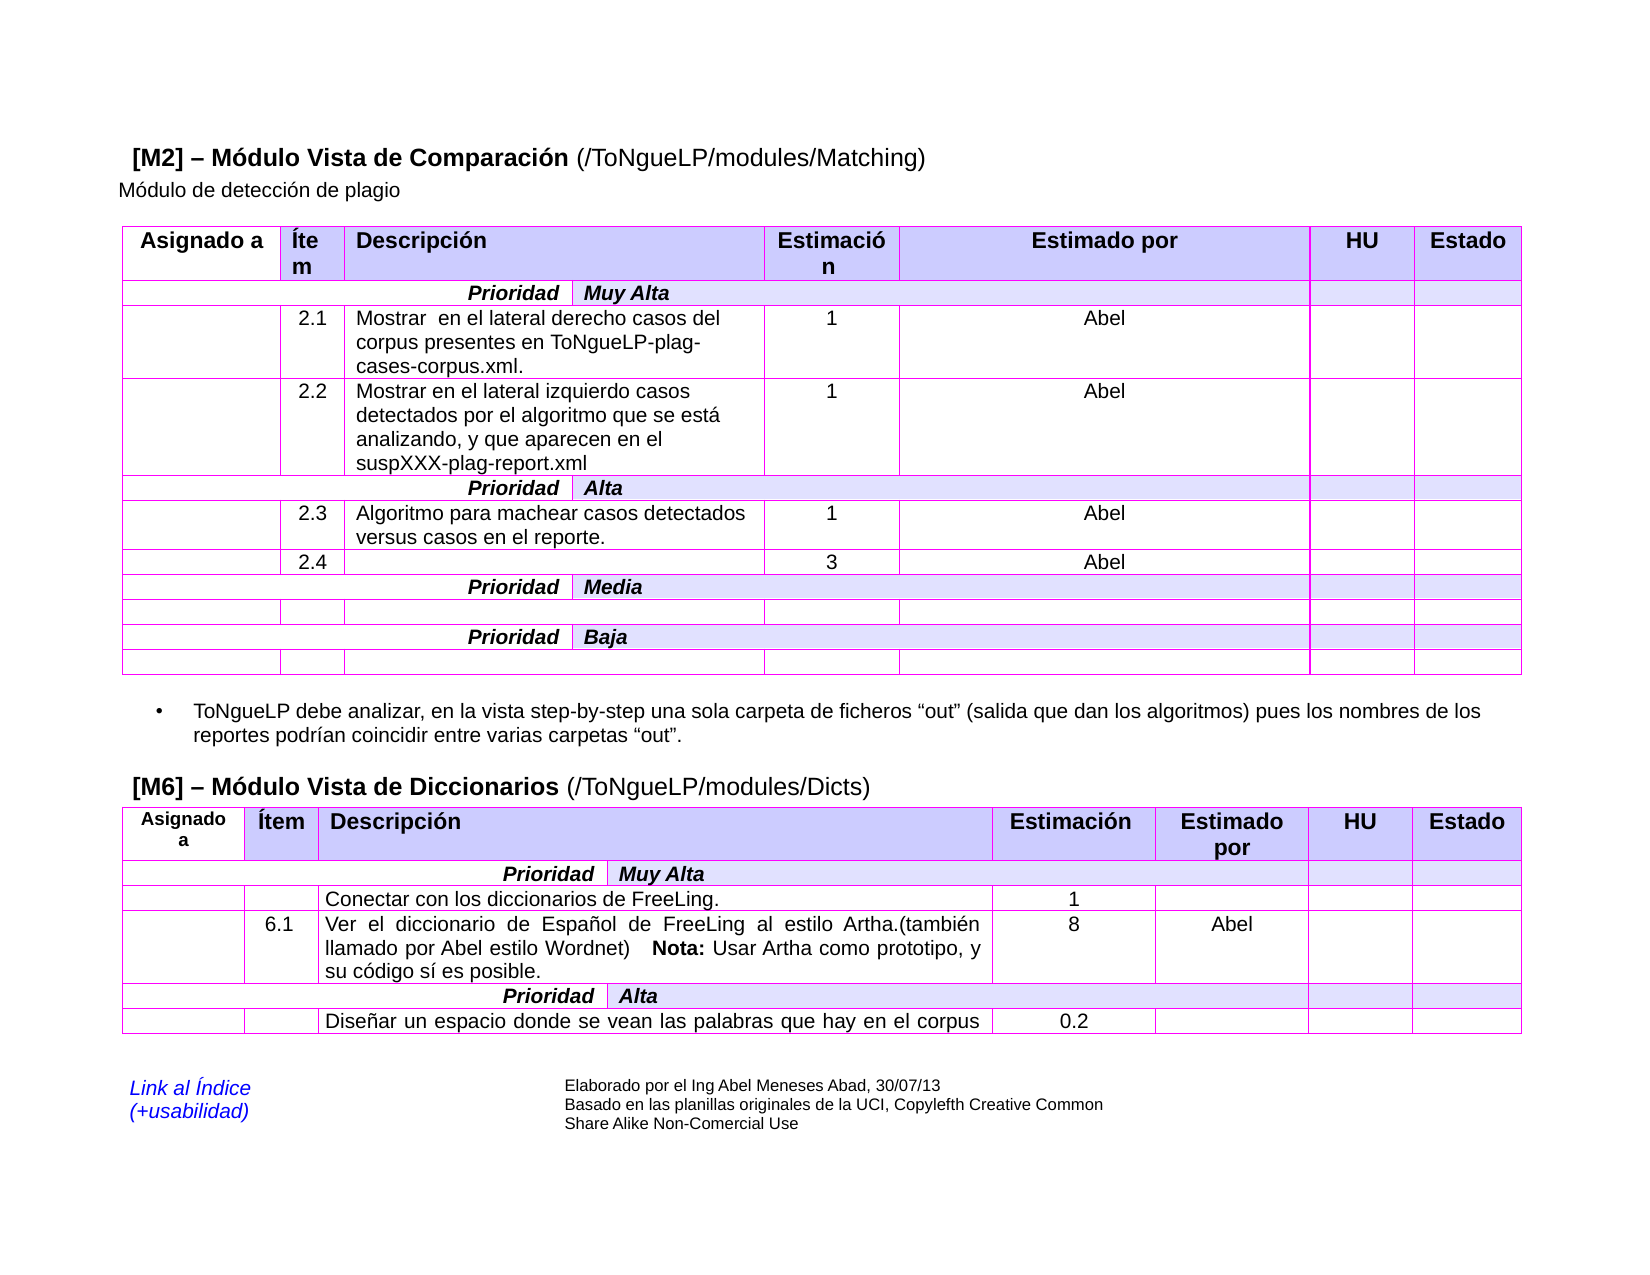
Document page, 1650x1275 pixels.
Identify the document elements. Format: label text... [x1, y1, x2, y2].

table_cell [1156, 886, 1308, 910]
table_cell Abel [900, 306, 1309, 378]
table_cell [1156, 1009, 1308, 1033]
table_cell [1415, 281, 1521, 305]
table_cell [123, 501, 280, 548]
table_cell [1311, 550, 1414, 573]
table_cell [123, 379, 280, 474]
table_cell Mostrar en el lateral derecho casos del corpus presentes en ToNgueLP-plag-cases-corpus.xml. [345, 306, 764, 378]
table_cell Muy Alta [608, 861, 1308, 885]
table_cell [123, 886, 244, 910]
table_cell [765, 650, 899, 673]
table_cell 2.4 [281, 550, 344, 573]
table_cell 1 [765, 379, 899, 474]
table_cell [1415, 501, 1521, 548]
table_cell 2.3 [281, 501, 344, 548]
table_cell Alta [573, 476, 1309, 499]
table_cell [281, 600, 344, 623]
table_cell [900, 650, 1309, 673]
table_cell Algoritmo para machear casos detectados versus casos en el reporte. [345, 501, 764, 548]
table_header Estimado por [1156, 808, 1308, 860]
table_cell [123, 550, 280, 573]
table_header HU [1309, 808, 1412, 860]
table_cell Prioridad [123, 625, 572, 648]
table_cell [1311, 501, 1414, 548]
table_cell [1309, 886, 1412, 910]
table_cell Media [573, 575, 1309, 598]
table_cell [1413, 1009, 1521, 1033]
table_header Ítem [281, 227, 344, 280]
table_cell [1413, 886, 1521, 910]
table_cell [1413, 911, 1521, 983]
table_header HU [1311, 227, 1414, 280]
table_cell [900, 600, 1309, 623]
table_cell [765, 600, 899, 623]
table_cell [123, 600, 280, 623]
table_cell [123, 1009, 244, 1033]
table_cell Prioridad [123, 476, 572, 499]
subtitle [M2] – Módulo Vista de Comparación (/ToNgueLP/modules/Matching) [118, 143, 1532, 172]
table_cell [1311, 575, 1414, 598]
table_cell [1415, 306, 1521, 378]
table_cell Prioridad [123, 281, 572, 305]
table_cell [1415, 379, 1521, 474]
table_cell 0.2 [993, 1009, 1155, 1033]
table_cell [123, 306, 280, 378]
table_cell Muy Alta [573, 281, 1309, 305]
table_cell [1415, 575, 1521, 598]
table_cell 1 [765, 501, 899, 548]
table_cell [123, 911, 244, 983]
table_cell [1415, 650, 1521, 673]
table_cell [1309, 984, 1412, 1008]
table_header Estimado por [900, 227, 1309, 280]
table_cell [345, 550, 764, 573]
table_header Asignado a [123, 808, 244, 860]
table_cell [245, 886, 318, 910]
list ToNgueLP debe analizar, en la vista step-by-step una sola carpeta de ficheros “out” (salida que dan los algoritmos) pues los nombres de los reportes podrían coincidir entre varias carpetas “out”. [156, 698, 1532, 747]
table_cell Abel [900, 379, 1309, 474]
table_cell [1413, 984, 1521, 1008]
table_cell Prioridad [123, 984, 607, 1008]
table_cell [1311, 650, 1414, 673]
table_cell [1311, 476, 1414, 499]
table_cell Abel [900, 550, 1309, 573]
table_cell 8 [993, 911, 1155, 983]
table_cell [1311, 281, 1414, 305]
text Módulo de detección de plagio [118, 178, 1532, 202]
table_cell Ver el diccionario de Español de FreeLing al estilo Artha.(también llamado por Abel estilo Wordnet) Nota: Usar Artha como prototipo, y su código sí es posible. [319, 911, 992, 983]
table_header Estimación [765, 227, 899, 280]
table_header Estado [1415, 227, 1521, 280]
table_cell [1311, 306, 1414, 378]
subtitle [M6] – Módulo Vista de Diccionarios (/ToNgueLP/modules/Dicts) [118, 772, 1532, 800]
table_cell [1415, 550, 1521, 573]
table_cell Alta [608, 984, 1308, 1008]
table_cell [1415, 600, 1521, 623]
table_header Descripción [319, 808, 992, 860]
table_cell Baja [573, 625, 1309, 648]
table_cell 2.2 [281, 379, 344, 474]
table_cell [1309, 861, 1412, 885]
table_cell [1309, 911, 1412, 983]
table_cell [245, 1009, 318, 1033]
table_header Estimación [993, 808, 1155, 860]
table_cell Abel [900, 501, 1309, 548]
table_header Ítem [245, 808, 318, 860]
table_cell [281, 650, 344, 673]
table_cell 3 [765, 550, 899, 573]
table_cell Abel [1156, 911, 1308, 983]
table_cell [1311, 625, 1414, 648]
table_cell [1415, 625, 1521, 648]
table_cell [1311, 379, 1414, 474]
table_cell 1 [765, 306, 899, 378]
table_header Estado [1413, 808, 1521, 860]
table_cell 2.1 [281, 306, 344, 378]
table_cell Diseñar un espacio donde se vean las palabras que hay en el corpus [319, 1009, 992, 1033]
table_cell [1311, 600, 1414, 623]
table_cell [1413, 861, 1521, 885]
table_cell [345, 650, 764, 673]
table_cell 6.1 [245, 911, 318, 983]
table_cell [1415, 476, 1521, 499]
table_cell [123, 650, 280, 673]
table_cell Prioridad [123, 575, 572, 598]
table_cell Prioridad [123, 861, 607, 885]
table_header Descripción [345, 227, 764, 280]
table_cell Conectar con los diccionarios de FreeLing. [319, 886, 992, 910]
table_cell [345, 600, 764, 623]
table_cell 1 [993, 886, 1155, 910]
table_header Asignado a [123, 227, 280, 280]
table_cell [1309, 1009, 1412, 1033]
table_cell Mostrar en el lateral izquierdo casos detectados por el algoritmo que se está analizando, y que aparecen en el suspXXX-plag-report.xml [345, 379, 764, 474]
